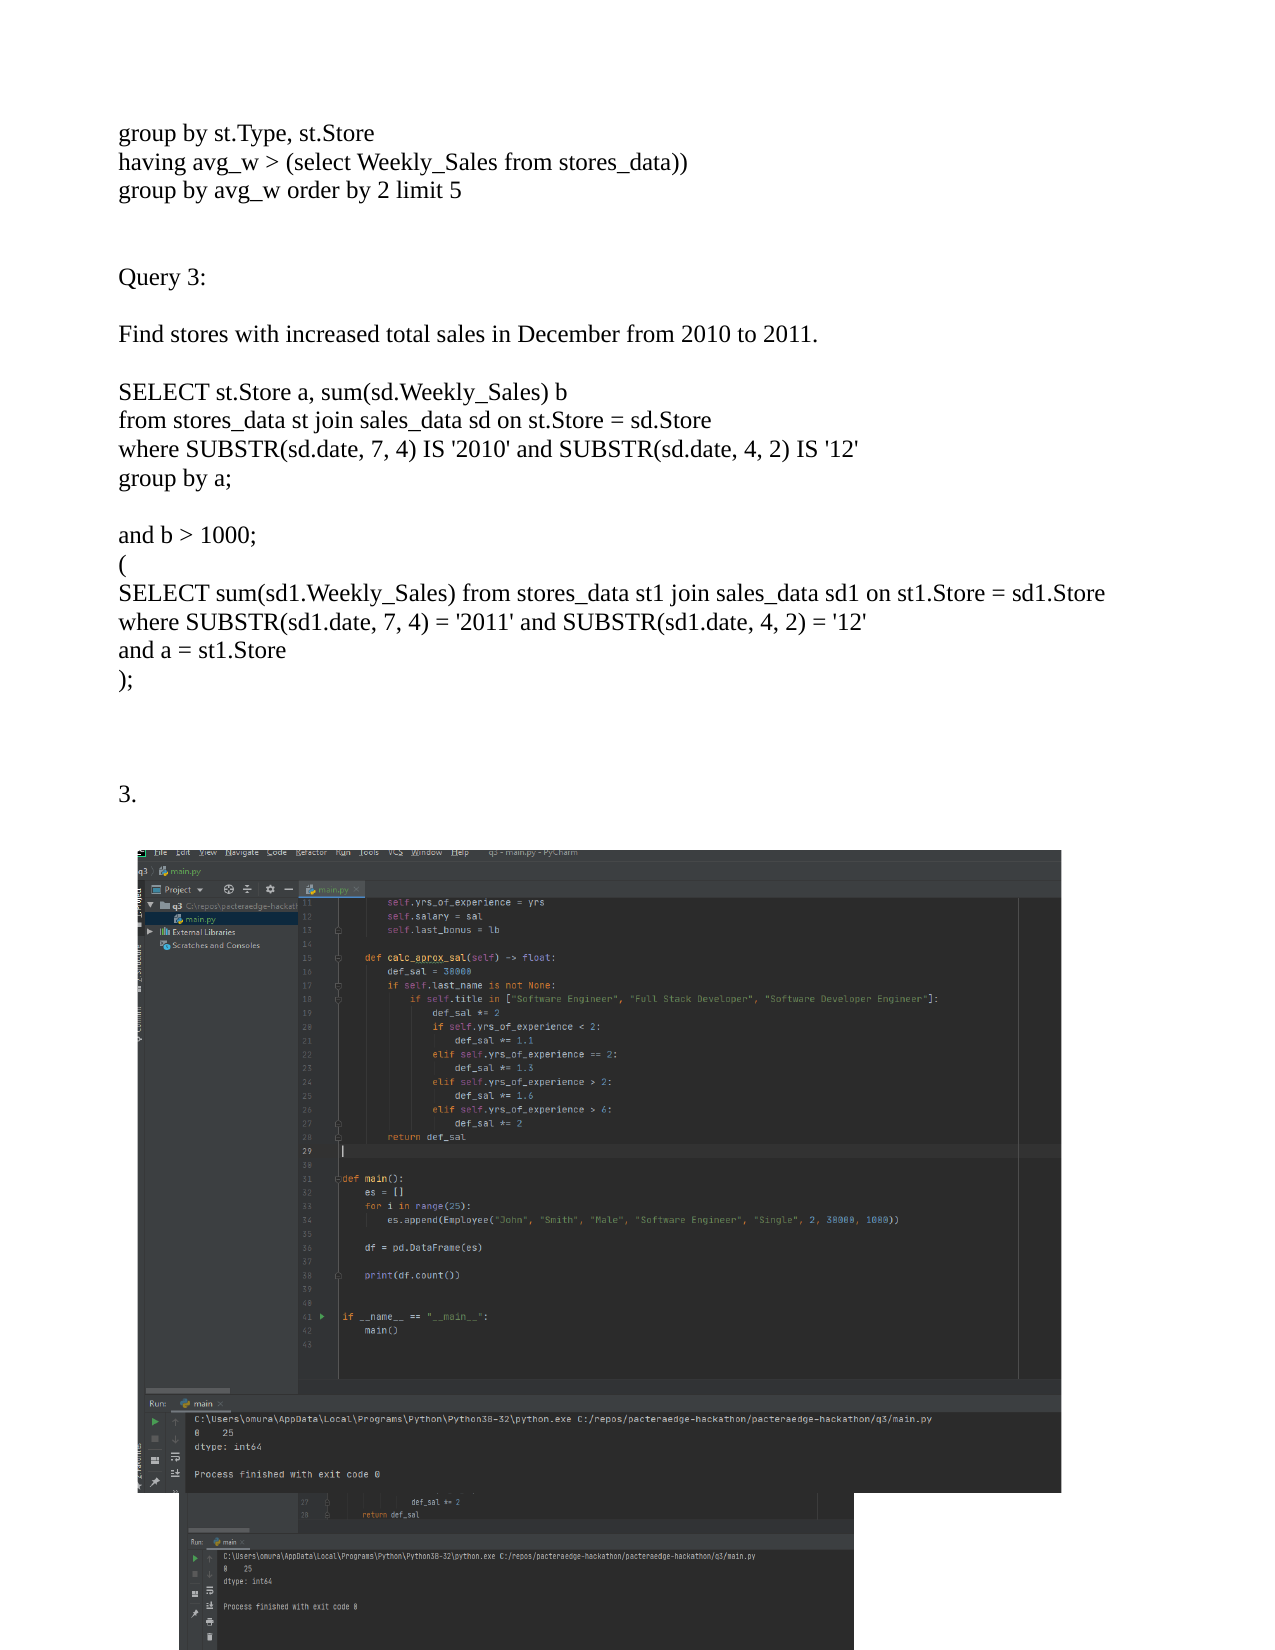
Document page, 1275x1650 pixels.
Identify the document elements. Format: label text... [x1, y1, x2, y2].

text and b > 1000; [118, 521, 1157, 549]
text ); [118, 664, 1157, 693]
text group by st.Type, st.Store [118, 118, 1157, 147]
text where SUBSTR(sd1.date, 7, 4) = '2011' and SUBSTR(sd1.date, 4, 2) = '12' [118, 607, 1157, 636]
text and a = st1.Store [118, 636, 1157, 664]
text SELECT sum(sd1.Weekly_Sales) from stores_data st1 join sales_data sd1 on st1.Store = sd1.Store [118, 578, 1157, 607]
text having avg_w > (select Weekly_Sales from stores_data)) [118, 147, 1157, 176]
text where SUBSTR(sd.date, 7, 4) IS '2010' and SUBSTR(sd.date, 4, 2) IS '12' [118, 434, 1157, 463]
picture [137, 850, 1062, 1650]
text SELECT st.Store a, sum(sd.Weekly_Sales) b [118, 377, 1157, 406]
text Query 3: [118, 262, 1157, 291]
text from stores_data st join sales_data sd on st.Store = sd.Store [118, 406, 1157, 434]
text group by a; [118, 463, 1157, 492]
text group by avg_w order by 2 limit 5 [118, 176, 1157, 204]
text Find stores with increased total sales in December from 2010 to 2011. [118, 319, 1157, 348]
text ( [118, 549, 1157, 578]
text 3. [118, 779, 1157, 808]
